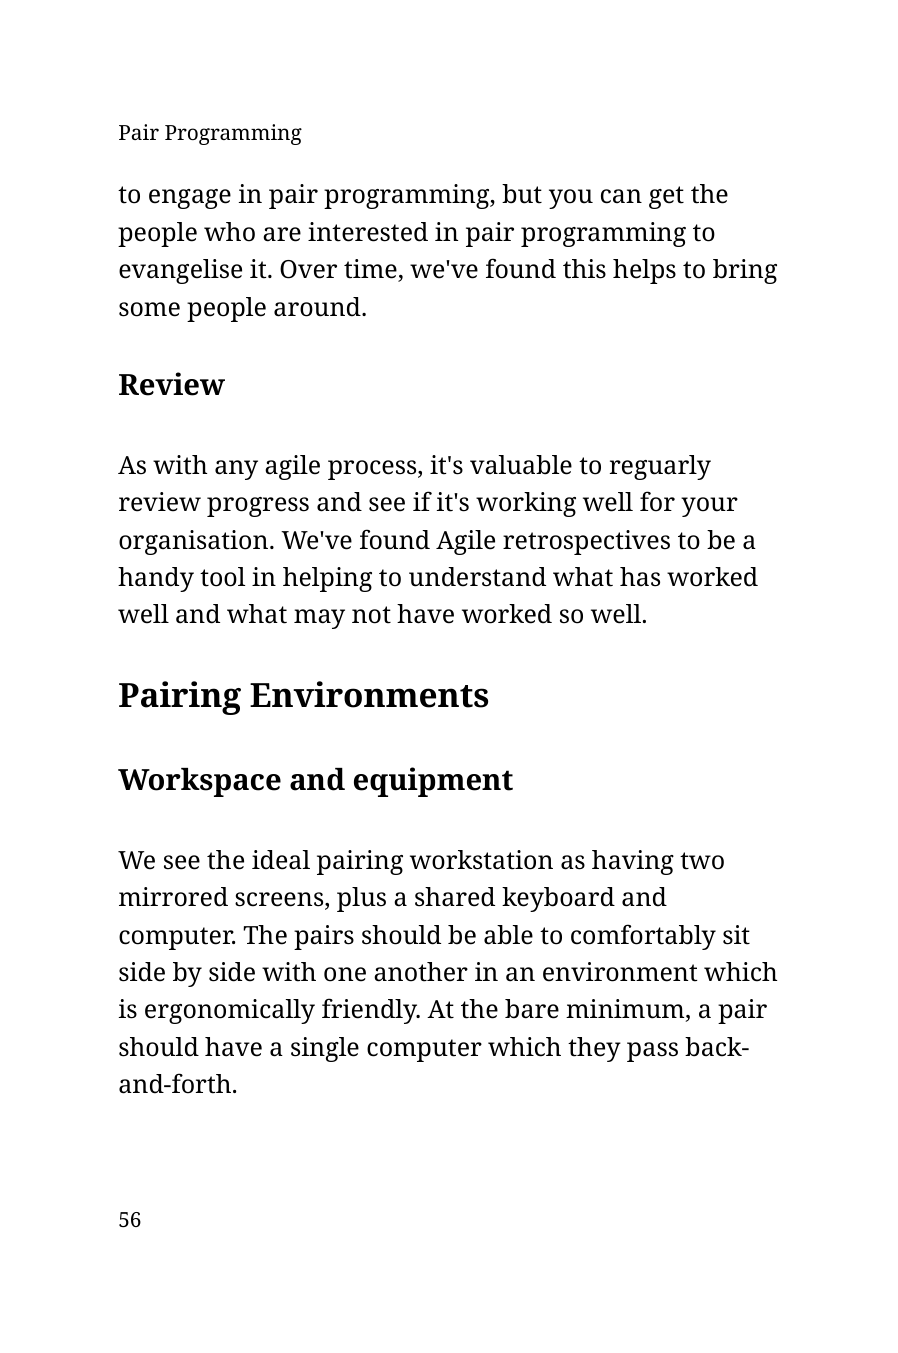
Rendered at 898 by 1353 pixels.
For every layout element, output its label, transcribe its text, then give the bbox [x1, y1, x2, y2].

text to engage in pair programming, but you can get the people who are interested in pair programming to evangelise it. Over time, we've found this helps to bring some people around. [118, 177, 779, 323]
text We see the ideal pairing workstation as having two mirrored screens, plus a shared keyboard and computer. The pairs should be able to comfortably sit side by side with one another in an environment which is ergonomically friendly. At the bare minimum, a pair should have a single computer which they pass back-and-forth. [118, 843, 779, 1101]
subtitle Workspace and equipment [118, 759, 779, 799]
text As with any agile process, it's valuable to reguarly review progress and see if it's working well for your organisation. We've found Agile retrospectives to be a handy tool in helping to understand what has worked well and what may not have worked so well. [118, 447, 779, 631]
subtitle Pairing Environments [118, 672, 779, 717]
subtitle Review [118, 364, 779, 404]
